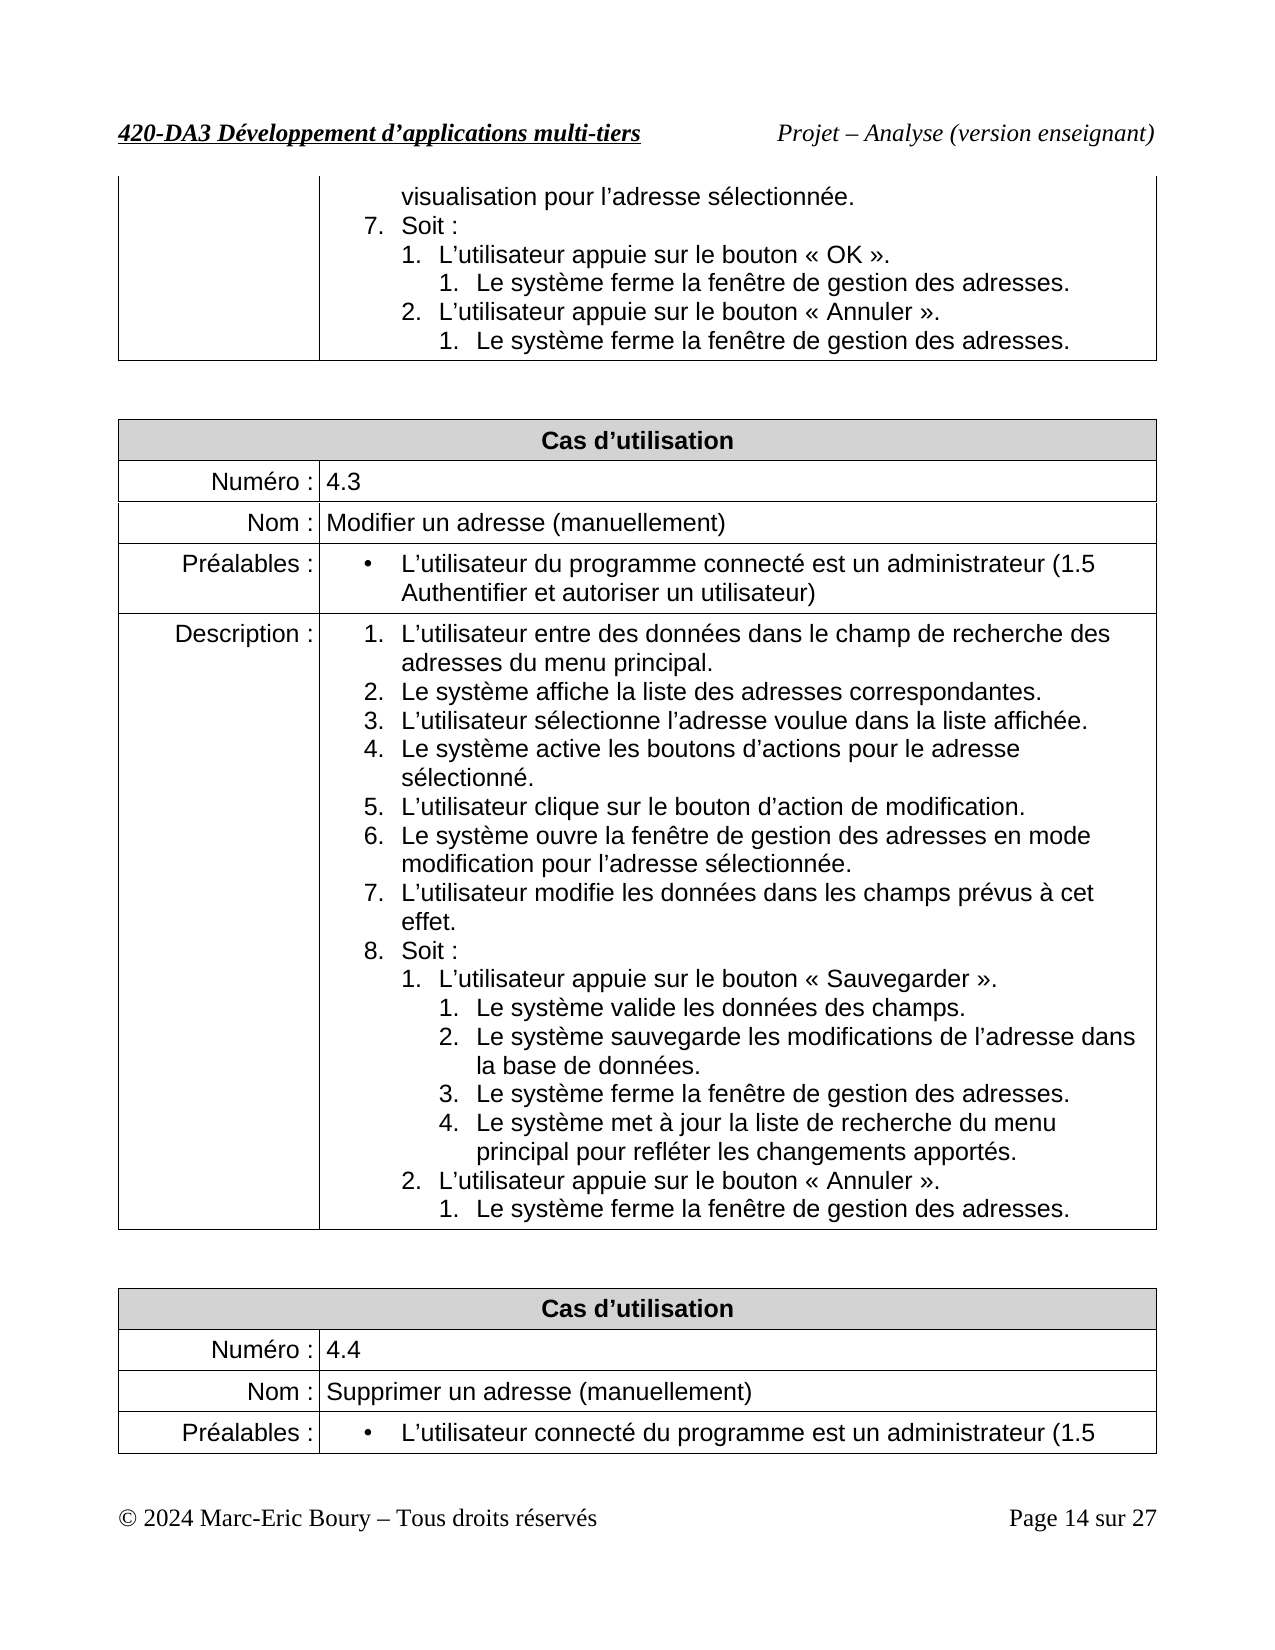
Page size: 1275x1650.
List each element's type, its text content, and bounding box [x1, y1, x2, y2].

table_cell Préalables : [119, 544, 319, 613]
table_header Cas d’utilisation [119, 1289, 1156, 1329]
table_cell Nom : [119, 503, 319, 543]
table_cell 4.3 [320, 461, 1156, 501]
table_cell Nom : [119, 1371, 319, 1411]
table_header Cas d’utilisation [119, 420, 1156, 460]
table_cell visualisation pour l’adresse sélectionnée. Soit : L’utilisateur appuie sur le bouton « OK ». Le système ferme la fenêtre de gestion des adresses. L’utilisateur appuie sur le bouton « Annuler ». Le système ferme la fenêtre de gestion des adresses. [320, 176, 1156, 360]
table_cell Numéro : [119, 461, 319, 501]
table_cell Description : [119, 614, 319, 1229]
table_cell 4.4 [320, 1330, 1156, 1370]
table_cell Préalables : [119, 1412, 319, 1453]
table_cell L’utilisateur connecté du programme est un administrateur (1.5 [320, 1412, 1156, 1453]
table_cell Modifier un adresse (manuellement) [320, 503, 1156, 543]
table_cell Supprimer un adresse (manuellement) [320, 1371, 1156, 1411]
table_cell [119, 176, 319, 360]
table_cell L’utilisateur entre des données dans le champ de recherche des adresses du menu principal. Le système affiche la liste des adresses correspondantes. L’utilisateur sélectionne l’adresse voulue dans la liste affichée. Le système active les boutons d’actions pour le adresse sélectionné. L’utilisateur clique sur le bouton d’action de modification. Le système ouvre la fenêtre de gestion des adresses en mode modification pour l’adresse sélectionnée. L’utilisateur modifie les données dans les champs prévus à cet effet. Soit : L’utilisateur appuie sur le bouton « Sauvegarder ». Le système valide les données des champs. Le système sauvegarde les modifications de l’adresse dans la base de données. Le système ferme la fenêtre de gestion des adresses. Le système met à jour la liste de recherche du menu principal pour refléter les changements apportés. L’utilisateur appuie sur le bouton « Annuler ». Le système ferme la fenêtre de gestion des adresses. [320, 614, 1156, 1229]
table_cell L’utilisateur du programme connecté est un administrateur (1.5 Authentifier et autoriser un utilisateur) [320, 544, 1156, 613]
table_cell Numéro : [119, 1330, 319, 1370]
